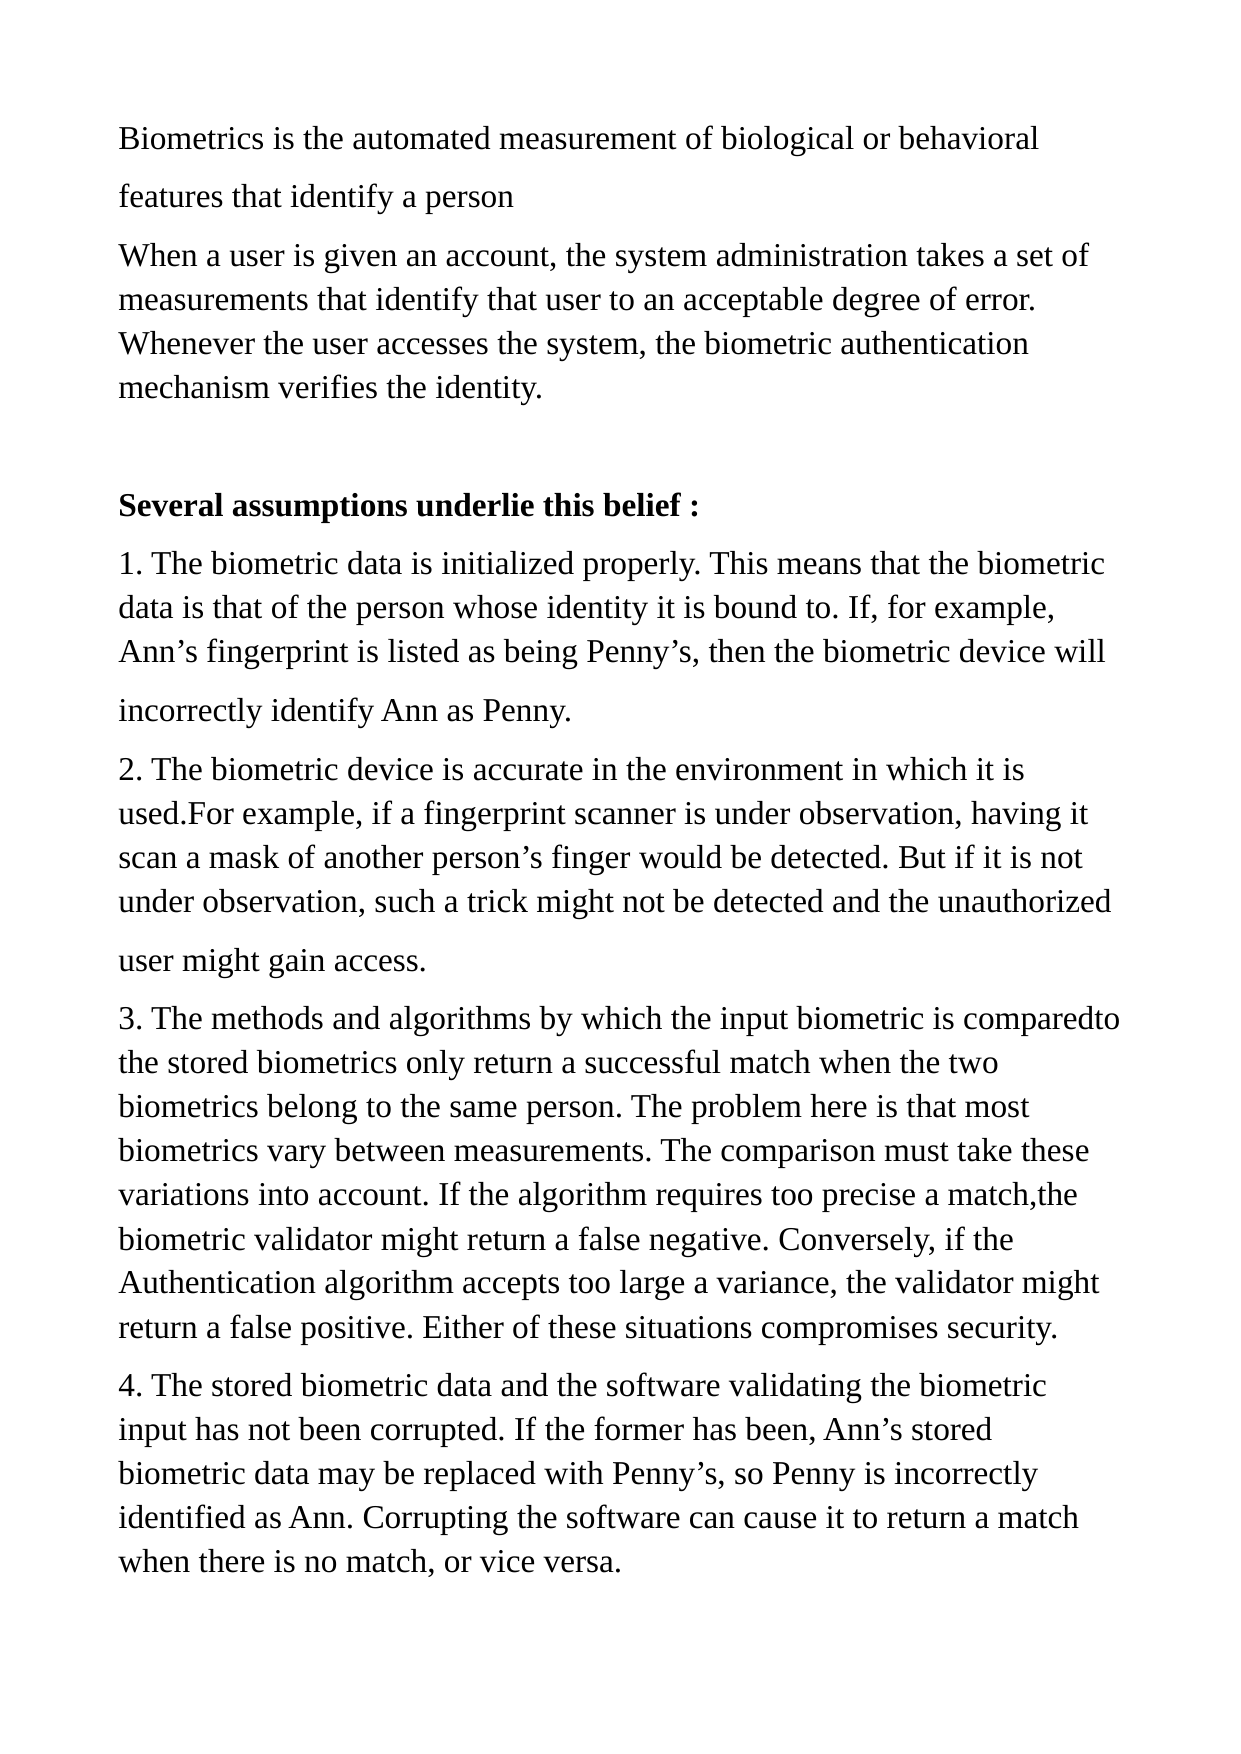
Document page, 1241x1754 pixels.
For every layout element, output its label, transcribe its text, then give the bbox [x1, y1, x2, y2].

text When a user is given an account, the system administration takes a set of measurements that identify that user to an acceptable degree of error. Whenever the user accesses the system, the biometric authentication mechanism verifies the identity. [118, 235, 1122, 406]
text 4. The stored biometric data and the software validating the biometric input has not been corrupted. If the former has been, Ann’s stored biometric data may be replaced with Penny’s, so Penny is incorrectly identified as Ann. Corrupting the software can cause it to return a match when there is no match, or vice versa. [118, 1366, 1122, 1580]
text features that identify a person [118, 177, 1122, 215]
text 3. The methods and algorithms by which the input biometric is comparedto the stored biometrics only return a successful match when the two biometrics belong to the same person. The problem here is that most biometrics vary between measurements. The comparison must take these variations into account. If the algorithm requires too precise a match,the biometric validator might return a false negative. Conversely, if the Authentication algorithm accepts too large a variance, the validator might return a false positive. Either of these situations compromises security. [118, 998, 1122, 1345]
text incorrectly identify Ann as Penny. [118, 690, 1122, 729]
text 1. The biometric data is initialized properly. This means that the biometric data is that of the person whose identity it is bound to. If, for example, Ann’s fingerprint is listed as being Penny’s, then the biometric device will [118, 543, 1122, 670]
text 2. The biometric device is accurate in the environment in which it is used.For example, if a fingerprint scanner is under observation, having it scan a mask of another person’s finger would be detected. But if it is not under observation, such a trick might not be detected and the unauthorized [118, 749, 1122, 919]
text Several assumptions underlie this belief : [118, 485, 1122, 523]
text user might gain access. [118, 940, 1122, 978]
text Biometrics is the automated measurement of biological or behavioral [118, 118, 1122, 156]
